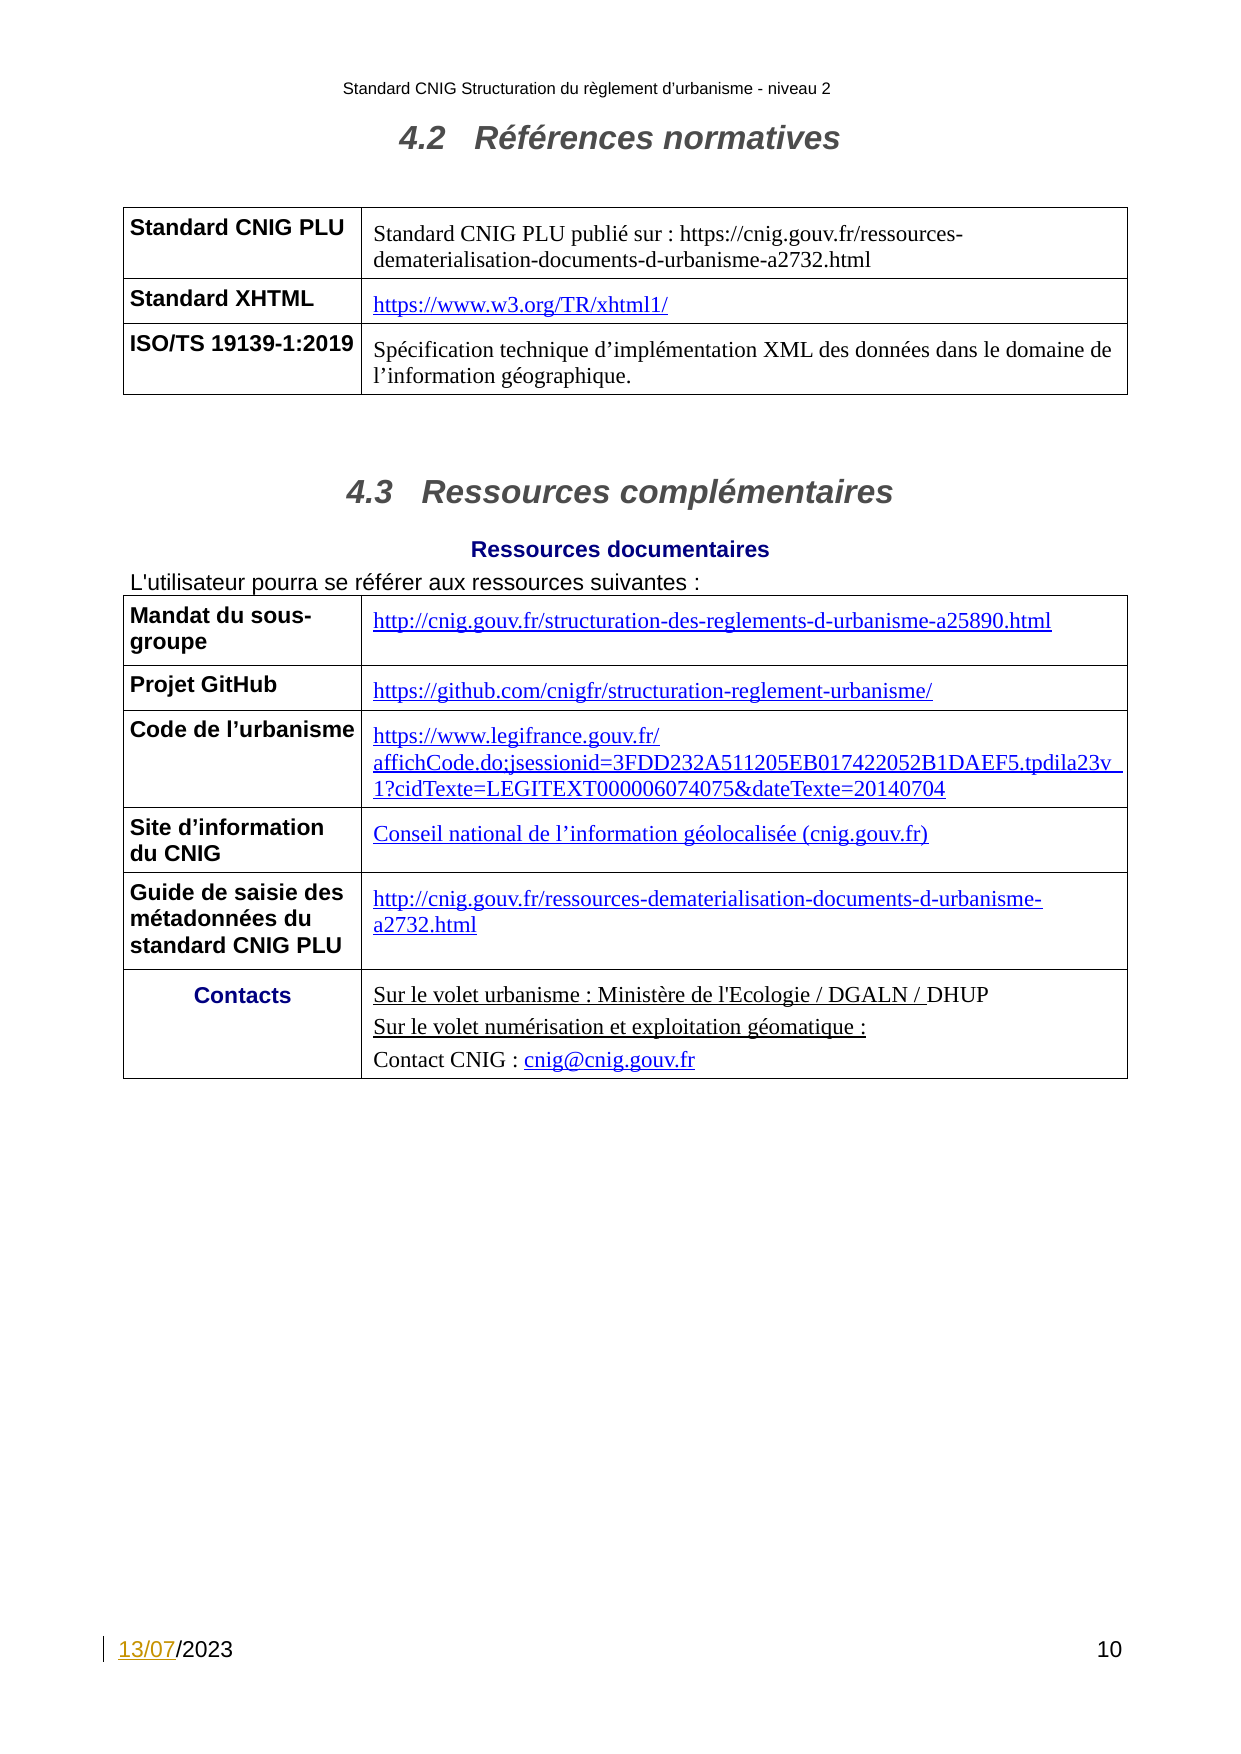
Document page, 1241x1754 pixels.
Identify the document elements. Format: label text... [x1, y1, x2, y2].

table_cell Standard XHTML [124, 279, 361, 323]
table_cell http://cnig.gouv.fr/ressources-dematerialisation-documents-d-urbanisme-a2732.html [362, 873, 1127, 968]
table_cell ISO/TS 19139-1:2019 [124, 324, 361, 394]
table_cell Code de l’urbanisme [124, 711, 361, 807]
text L'utilisateur pourra se référer aux ressources suivantes : [130, 568, 1122, 595]
table_header Standard CNIG PLU [124, 208, 361, 278]
table_cell https://www.legifrance.gouv.fr/affichCode.do;jsessionid=3FDD232A511205EB017422052B1DAEF5.tpdila23v_1?cidTexte=LEGITEXT000006074075&dateTexte=20140704 [362, 711, 1127, 807]
table_cell Guide de saisie des métadonnées du standard CNIG PLU [124, 873, 361, 968]
table_cell https://www.w3.org/TR/xhtml1/ [362, 279, 1127, 323]
table_header http://cnig.gouv.fr/structuration-des-reglements-d-urbanisme-a25890.html [362, 596, 1127, 665]
subtitle Ressources documentaires [118, 536, 1122, 562]
table_cell Sur le volet urbanisme : Ministère de l'Ecologie / DGALN / DHUP Sur le volet numérisation et exploitation géomatique : Contact CNIG : cnig@cnig.gouv.fr [362, 970, 1127, 1078]
table_cell Projet GitHub [124, 666, 361, 709]
subtitle Ressources complémentaires [118, 472, 1122, 511]
table_cell Spécification technique d’implémentation XML des données dans le domaine de l’information géographique. [362, 324, 1127, 394]
table_cell Conseil national de l’information géolocalisée (cnig.gouv.fr) [362, 808, 1127, 872]
table_header Mandat du sous-groupe [124, 596, 361, 665]
table_cell Site d’information du CNIG [124, 808, 361, 872]
table_cell Contacts [124, 970, 361, 1078]
subtitle Références normatives [118, 118, 1122, 157]
table_header Standard CNIG PLU publié sur : https://cnig.gouv.fr/ressources-dematerialisation-documents-d-urbanisme-a2732.html [362, 208, 1127, 278]
table_cell https://github.com/cnigfr/structuration-reglement-urbanisme/ [362, 666, 1127, 709]
